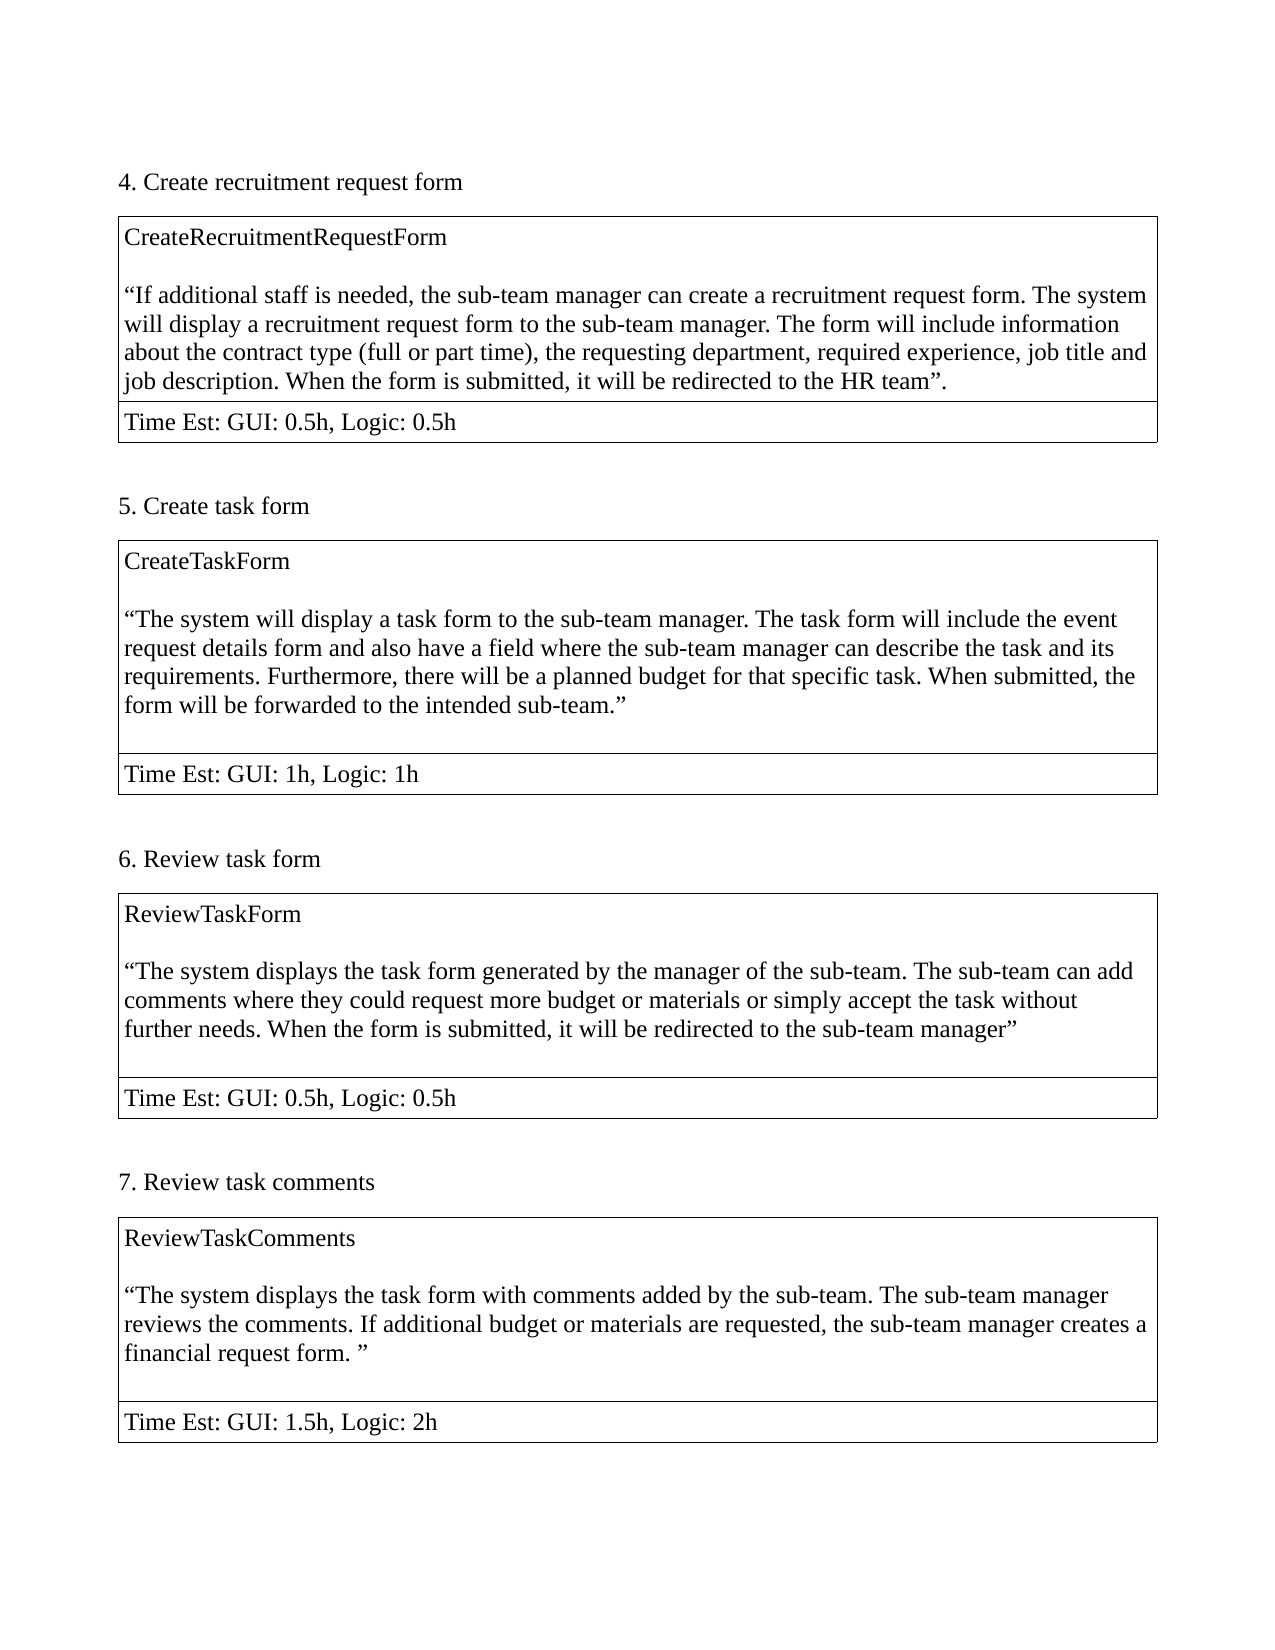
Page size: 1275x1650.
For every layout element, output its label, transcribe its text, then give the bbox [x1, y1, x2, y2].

table_header ReviewTaskComments “The system displays the task form with comments added by the sub-team. The sub-team manager reviews the comments. If additional budget or materials are requested, the sub-team manager creates a financial request form. ” [119, 1218, 1157, 1401]
text 4. Create recruitment request form [118, 167, 1157, 196]
table_cell Time Est: GUI: 0.5h, Logic: 0.5h [119, 402, 1157, 441]
table_cell Time Est: GUI: 1.5h, Logic: 2h [119, 1402, 1157, 1442]
table_header CreateTaskForm “The system will display a task form to the sub-team manager. The task form will include the event request details form and also have a field where the sub-team manager can describe the task and its requirements. Furthermore, there will be a planned budget for that specific task. When submitted, the form will be forwarded to the intended sub-team.” [119, 541, 1157, 753]
table_cell Time Est: GUI: 0.5h, Logic: 0.5h [119, 1078, 1157, 1118]
text 6. Review task form [118, 844, 1157, 872]
table_header CreateRecruitmentRequestForm “If additional staff is needed, the sub-team manager can create a recruitment request form. The system will display a recruitment request form to the sub-team manager. The form will include information about the contract type (full or part time), the requesting department, required experience, job title and job description. When the form is submitted, it will be redirected to the HR team”. [119, 217, 1157, 401]
text 5. Create task form [118, 491, 1157, 520]
table_cell Time Est: GUI: 1h, Logic: 1h [119, 754, 1157, 794]
table_header ReviewTaskForm “The system displays the task form generated by the manager of the sub-team. The sub-team can add comments where they could request more budget or materials or simply accept the task without further needs. When the form is submitted, it will be redirected to the sub-team manager” [119, 894, 1157, 1077]
text 7. Review task comments [118, 1167, 1157, 1196]
